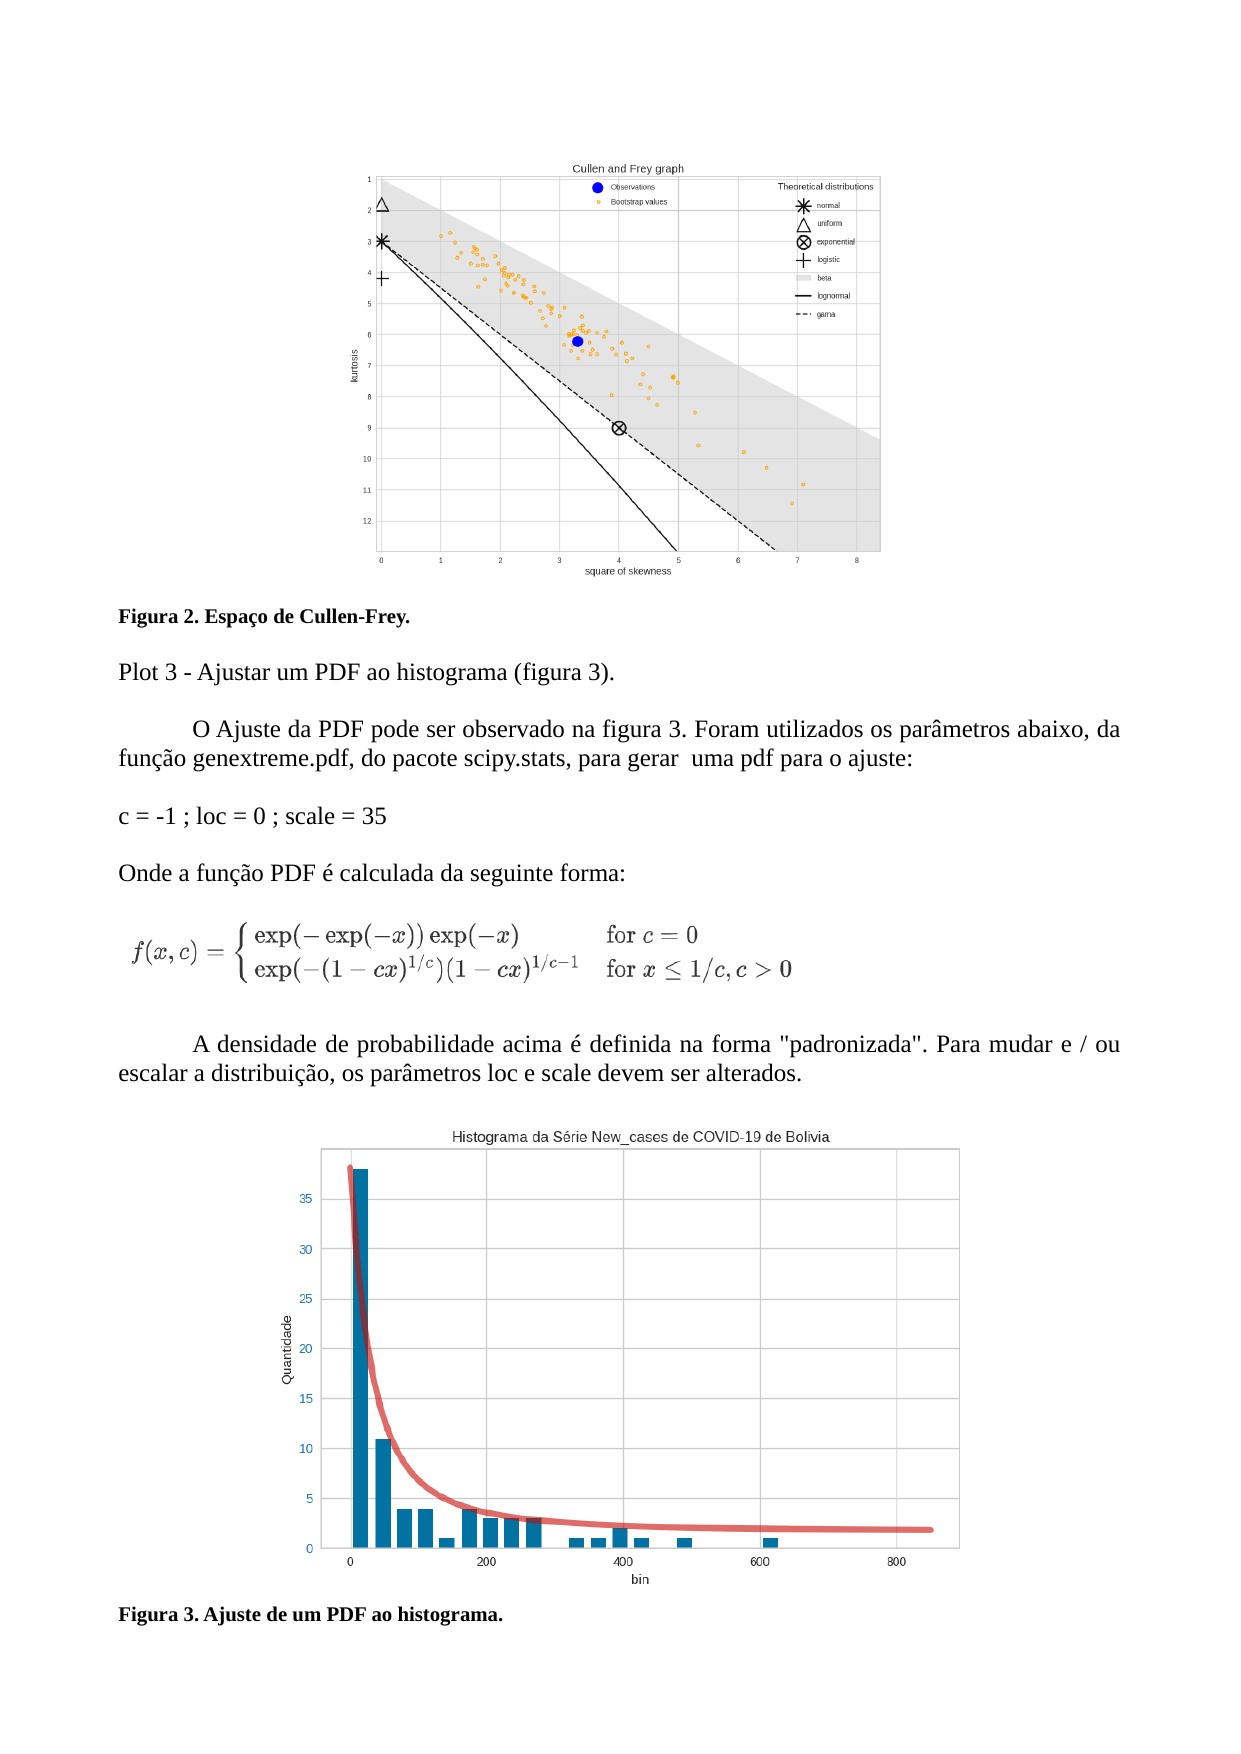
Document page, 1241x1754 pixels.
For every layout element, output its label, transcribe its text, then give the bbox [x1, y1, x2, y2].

text O Ajuste da PDF pode ser observado na figura 3. Foram utilizados os parâmetros abaixo, da função genextreme.pdf, do pacote scipy.stats, para gerar uma pdf para o ajuste: [118, 714, 1122, 772]
picture [265, 1115, 975, 1602]
picture [295, 118, 945, 605]
text Figura 2. Espaço de Cullen-Frey. [118, 604, 1122, 628]
text A densidade de probabilidade acima é definida na forma "padronizada". Para mudar e / ou escalar a distribuição, os parâmetros loc e scale devem ser alterados. [118, 1029, 1122, 1087]
picture [118, 915, 807, 1001]
text Plot 3 - Ajustar um PDF ao histograma (figura 3). [118, 657, 1122, 686]
text Figura 3. Ajuste de um PDF ao histograma. [118, 1601, 1122, 1626]
text Onde a função PDF é calculada da seguinte forma: [118, 858, 1122, 887]
text c = -1 ; loc = 0 ; scale = 35 [118, 801, 1122, 829]
